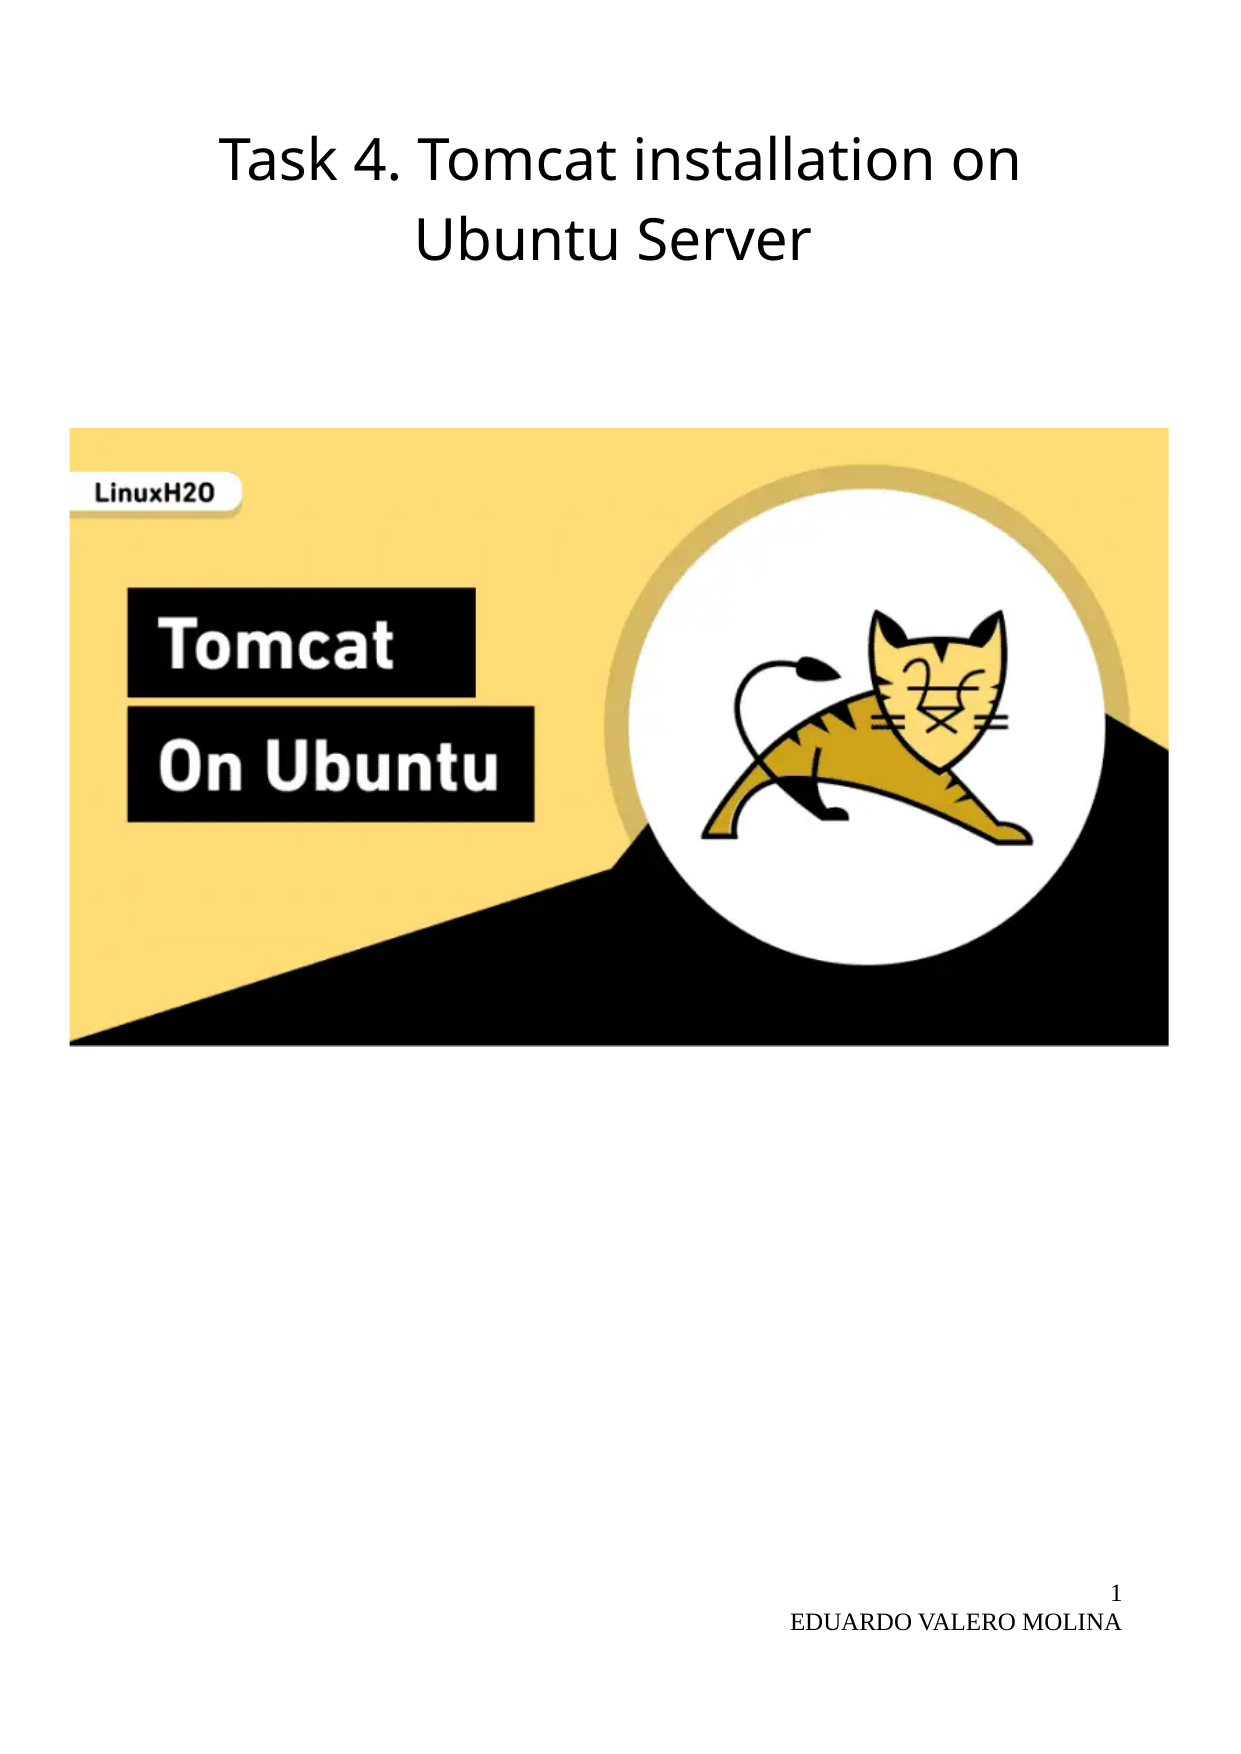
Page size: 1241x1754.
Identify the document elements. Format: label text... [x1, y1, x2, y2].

picture [69, 428, 1169, 1047]
text Task 4. Tomcat installation on Ubuntu Server [118, 118, 1122, 277]
